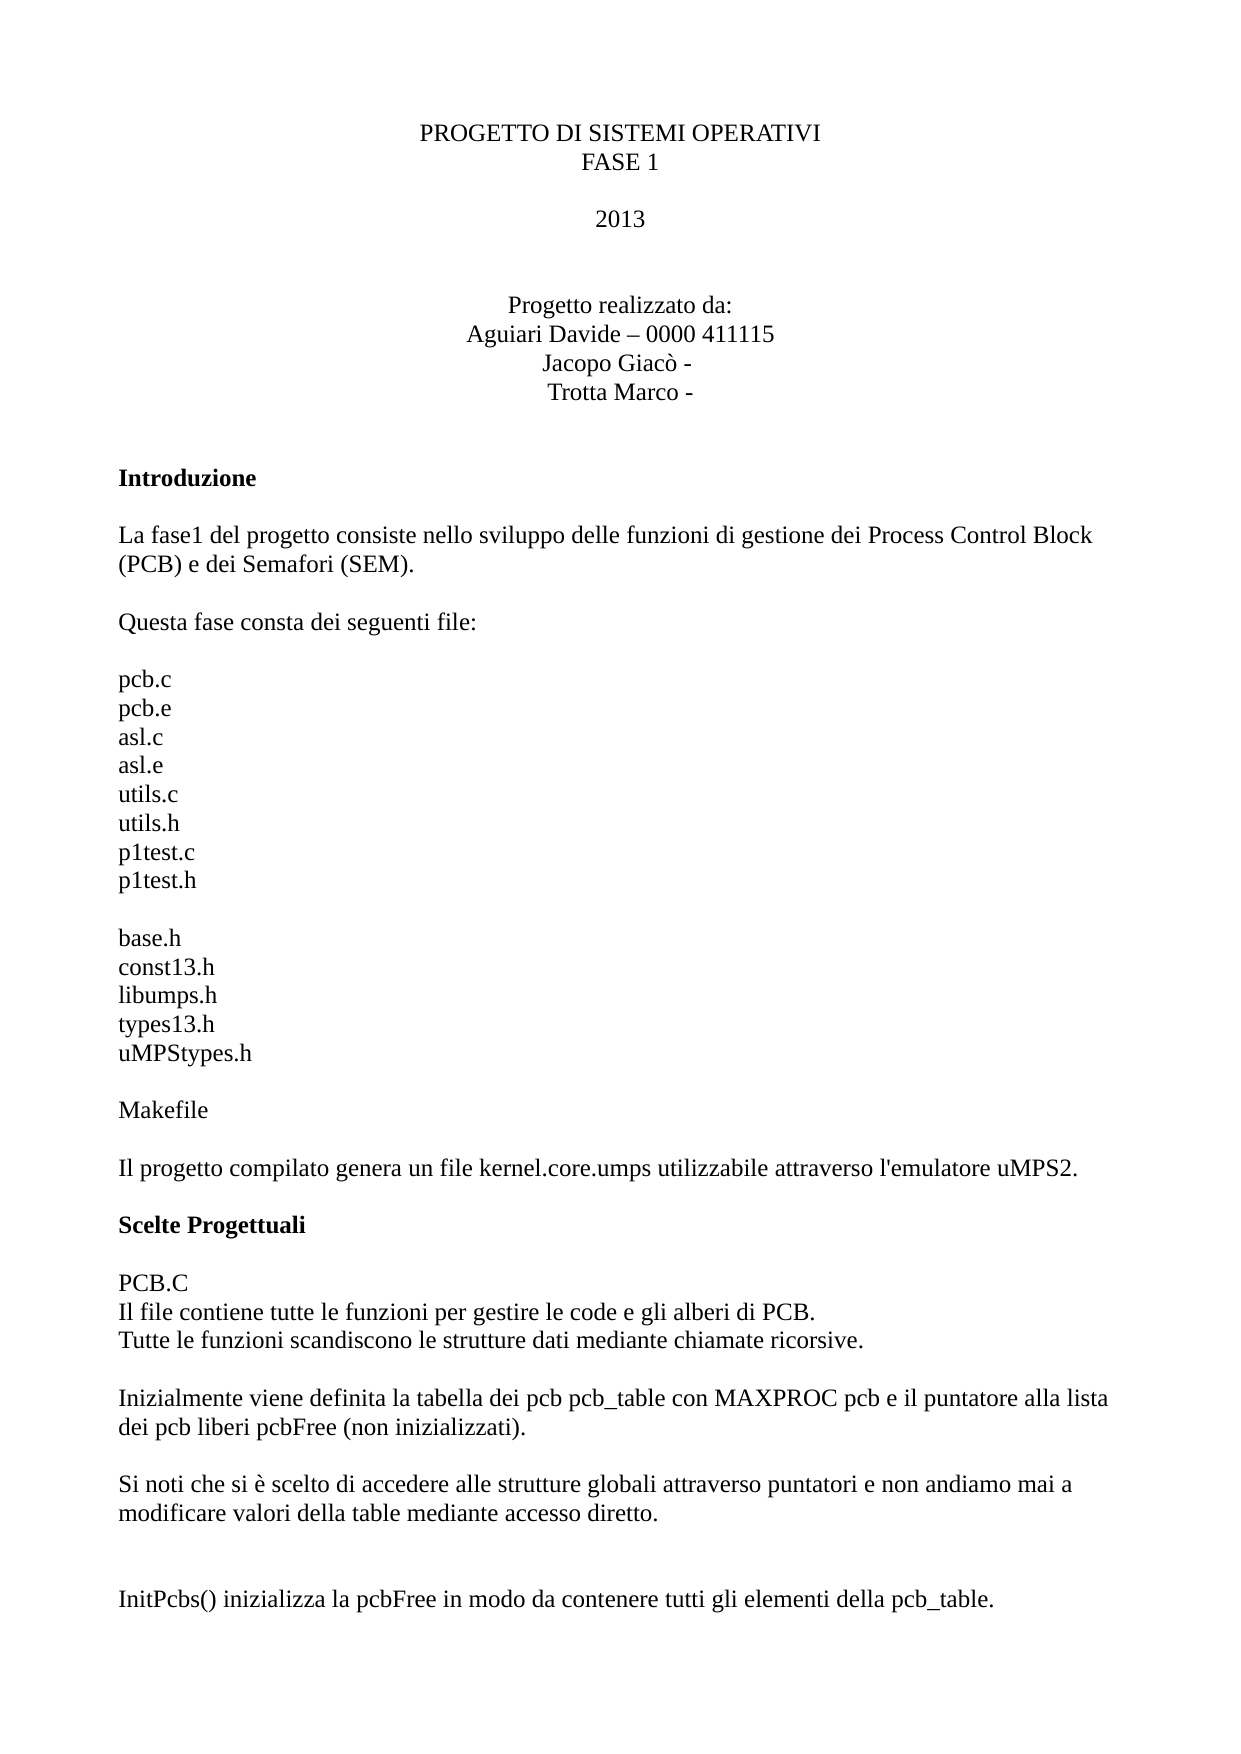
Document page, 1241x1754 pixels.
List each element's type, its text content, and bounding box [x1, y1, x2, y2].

text Introduzione [118, 463, 1122, 492]
text InitPcbs() inizializza la pcbFree in modo da contenere tutti gli elementi della pcb_table. [118, 1584, 1122, 1613]
text Tutte le funzioni scandiscono le strutture dati mediante chiamate ricorsive. [118, 1326, 1122, 1354]
text Makefile [118, 1096, 1122, 1124]
text Si noti che si è scelto di accedere alle strutture globali attraverso puntatori e non andiamo mai a modificare valori della table mediante accesso diretto. [118, 1469, 1122, 1527]
text Inizialmente viene definita la tabella dei pcb pcb_table con MAXPROC pcb e il puntatore alla lista dei pcb liberi pcbFree (non inizializzati). [118, 1383, 1122, 1441]
text pcb.c [118, 664, 1122, 693]
text PCB.C [118, 1268, 1122, 1297]
text PROGETTO DI SISTEMI OPERATIVI [118, 118, 1122, 147]
text utils.h [118, 808, 1122, 837]
text Aguiari Davide – 0000 411115 [118, 319, 1122, 348]
text Il progetto compilato genera un file kernel.core.umps utilizzabile attraverso l'emulatore uMPS2. [118, 1153, 1122, 1182]
text const13.h [118, 952, 1122, 981]
text FASE 1 [118, 147, 1122, 176]
text uMPStypes.h [118, 1038, 1122, 1067]
text pcb.e [118, 693, 1122, 722]
text 2013 [118, 204, 1122, 233]
text Scelte Progettuali [118, 1211, 1122, 1239]
text Il file contiene tutte le funzioni per gestire le code e gli alberi di PCB. [118, 1297, 1122, 1326]
text p1test.h [118, 866, 1122, 894]
text types13.h [118, 1009, 1122, 1038]
text libumps.h [118, 981, 1122, 1009]
text utils.c [118, 779, 1122, 808]
text asl.c [118, 722, 1122, 751]
text Progetto realizzato da: [118, 291, 1122, 319]
text Questa fase consta dei seguenti file: [118, 607, 1122, 664]
text Trotta Marco - [118, 377, 1122, 406]
text p1test.c [118, 837, 1122, 866]
text La fase1 del progetto consiste nello sviluppo delle funzioni di gestione dei Process Control Block (PCB) e dei Semafori (SEM). [118, 521, 1122, 578]
text base.h [118, 923, 1122, 952]
text Jacopo Giacò - [118, 348, 1122, 377]
text asl.e [118, 751, 1122, 779]
